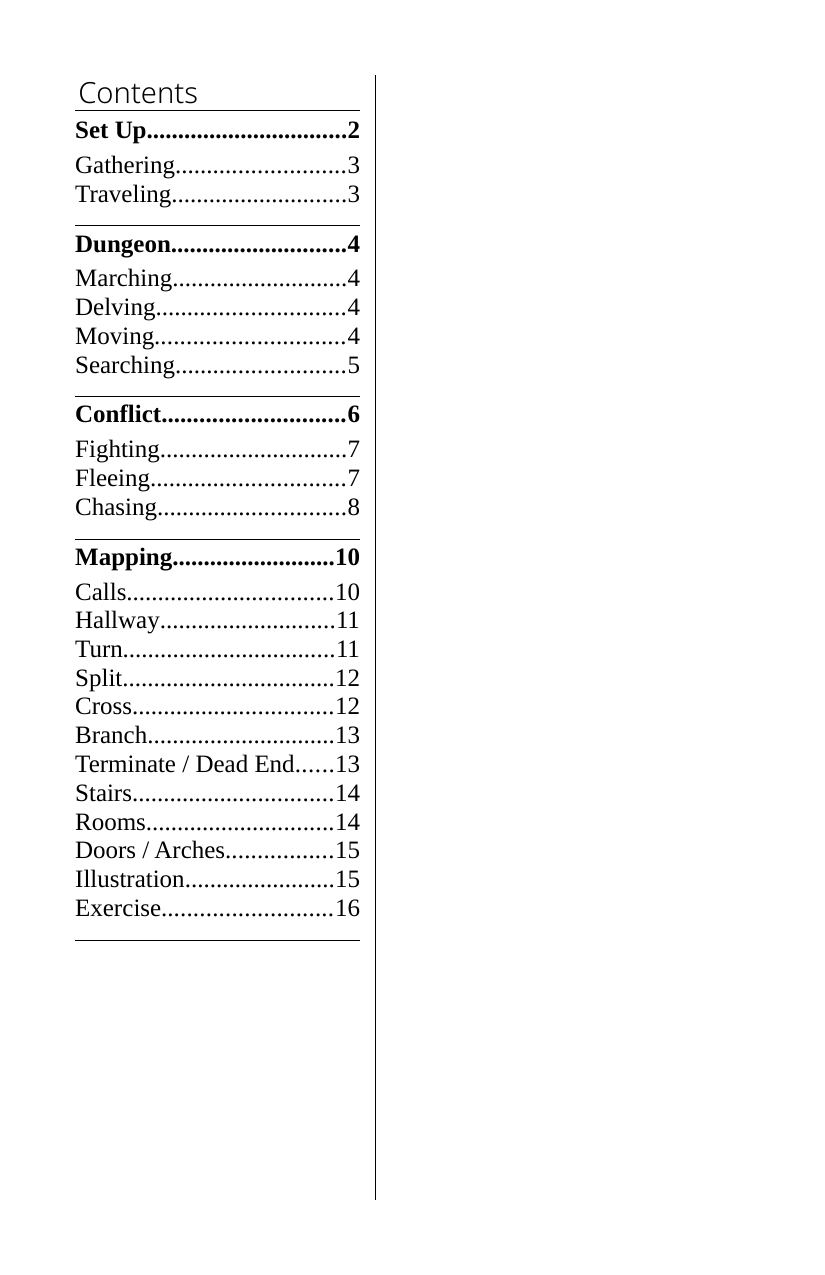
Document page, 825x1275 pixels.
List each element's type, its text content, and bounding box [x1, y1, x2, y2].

text Conflict 6 [75, 399, 360, 428]
text calls 10 [75, 577, 360, 605]
text Chasing 8 [75, 492, 360, 539]
text Traveling 3 [75, 179, 360, 225]
text Marching 4 [75, 263, 360, 292]
text Dungeon 4 [75, 229, 360, 257]
text Set Up 2 [75, 115, 360, 144]
text Mapping 10 [75, 542, 360, 571]
text Searching 5 [75, 350, 360, 396]
text turn 11 [75, 634, 360, 663]
text Terminate / Dead End 13 [75, 749, 360, 778]
text Contents [75, 75, 360, 110]
text split 12 [75, 663, 360, 692]
text rooms 14 [75, 807, 360, 835]
text Fighting 7 [75, 434, 360, 463]
text branch 13 [75, 720, 360, 749]
text stairs 14 [75, 778, 360, 807]
text Delving 4 [75, 292, 360, 321]
text Exercise 16 [75, 893, 360, 940]
text Gathering 3 [75, 150, 360, 179]
text Illustration 15 [75, 864, 360, 893]
text Doors / Arches 15 [75, 835, 360, 864]
text Fleeing 7 [75, 463, 360, 492]
text hallway 11 [75, 605, 360, 634]
text cross 12 [75, 692, 360, 720]
text Moving 4 [75, 321, 360, 350]
